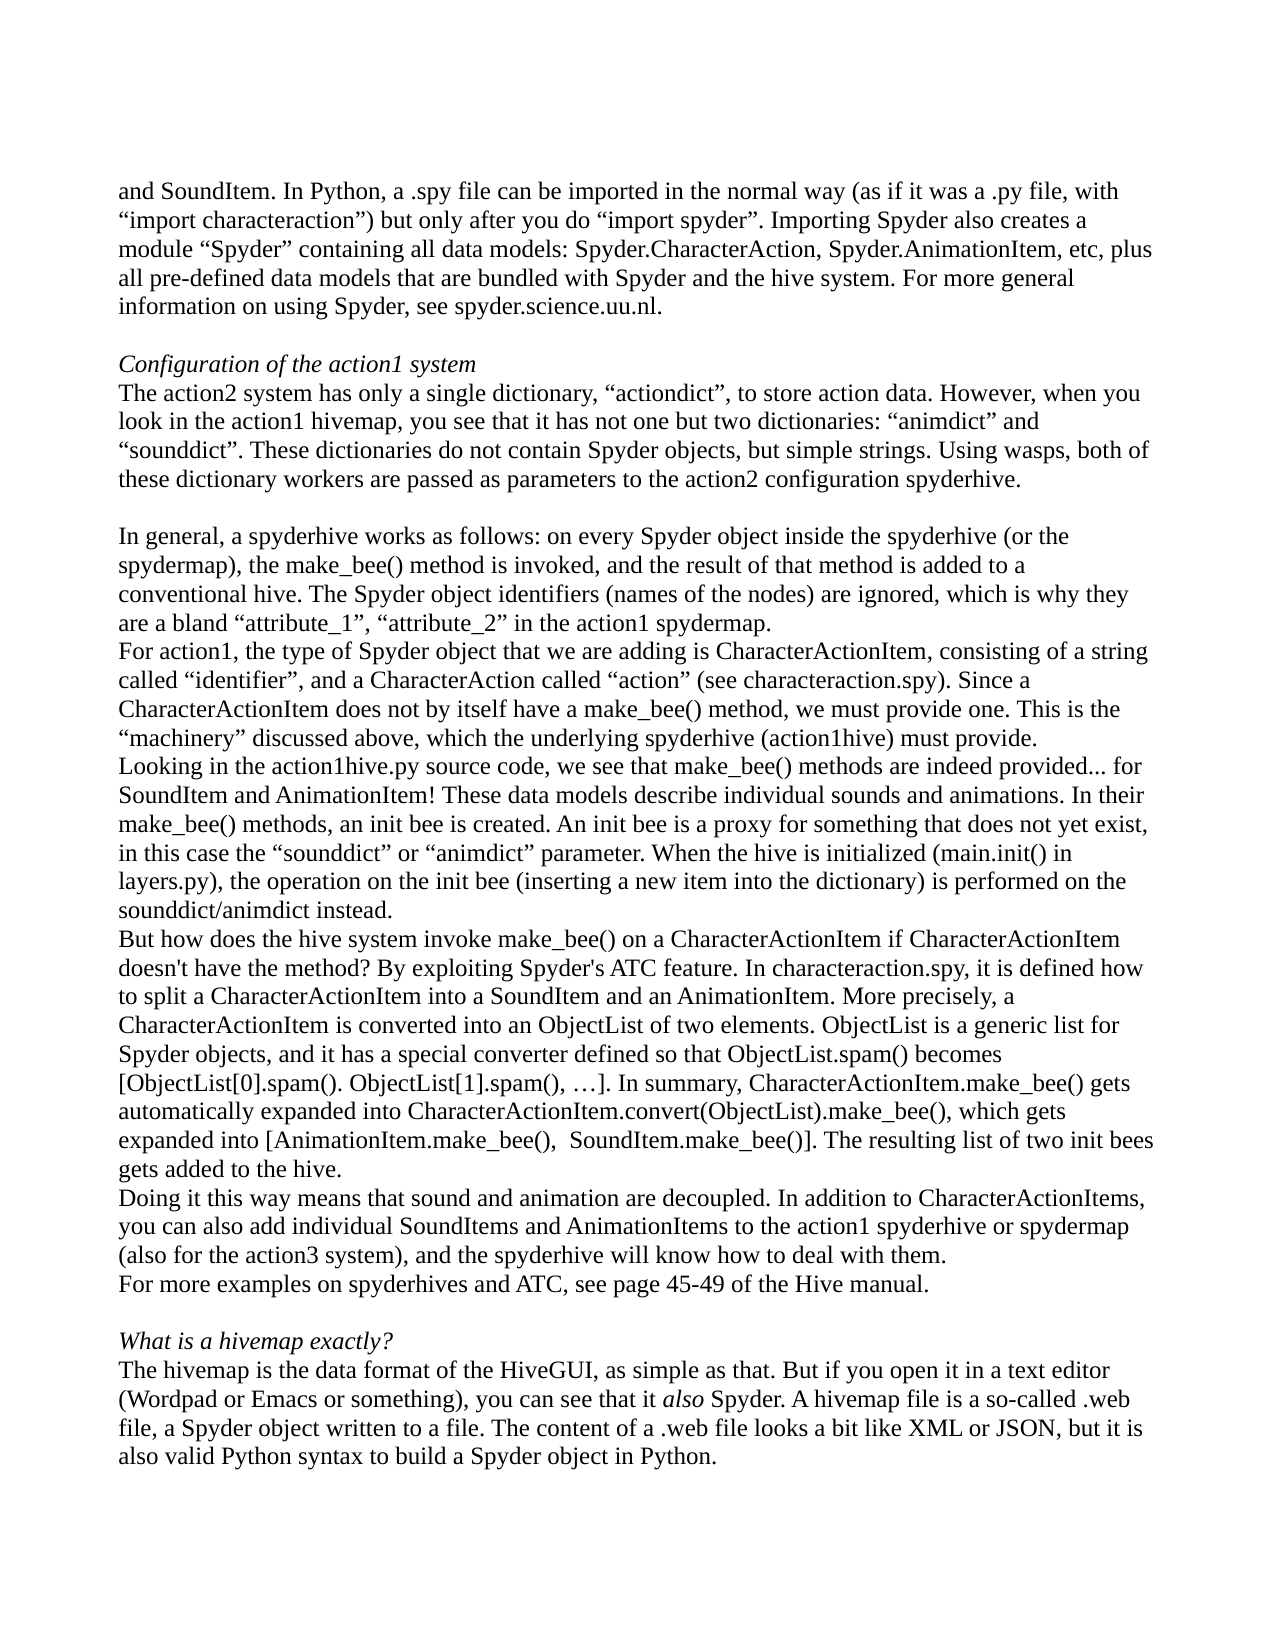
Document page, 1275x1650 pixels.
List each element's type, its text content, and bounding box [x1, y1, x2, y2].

text Doing it this way means that sound and animation are decoupled. In addition to CharacterActionItems, you can also add individual SoundItems and AnimationItems to the action1 spyderhive or spydermap (also for the action3 system), and the spyderhive will know how to deal with them. [118, 1183, 1157, 1269]
text For action1, the type of Spyder object that we are adding is CharacterActionItem, consisting of a string called “identifier”, and a CharacterAction called “action” (see characteraction.spy). Since a CharacterActionItem does not by itself have a make_bee() method, we must provide one. This is the “machinery” discussed above, which the underlying spyderhive (action1hive) must provide. [118, 636, 1157, 751]
text In general, a spyderhive works as follows: on every Spyder object inside the spyderhive (or the spydermap), the make_bee() method is invoked, and the result of that method is added to a conventional hive. The Spyder object identifiers (names of the nodes) are ignored, which is why they are a bland “attribute_1”, “attribute_2” in the action1 spydermap. [118, 521, 1157, 636]
text The action2 system has only a single dictionary, “actiondict”, to store action data. However, when you look in the action1 hivemap, you see that it has not one but two dictionaries: “animdict” and “sounddict”. These dictionaries do not contain Spyder objects, but simple strings. Using wasps, both of these dictionary workers are passed as parameters to the action2 configuration spyderhive. [118, 378, 1157, 493]
text But how does the hive system invoke make_bee() on a CharacterActionItem if CharacterActionItem doesn't have the method? By exploiting Spyder's ATC feature. In characteraction.spy, it is defined how to split a CharacterActionItem into a SoundItem and an AnimationItem. More precisely, a CharacterActionItem is converted into an ObjectList of two elements. ObjectList is a generic list for Spyder objects, and it has a special converter defined so that ObjectList.spam() becomes [ObjectList[0].spam(). ObjectList[1].spam(), …]. In summary, CharacterActionItem.make_bee() gets automatically expanded into CharacterActionItem.convert(ObjectList).make_bee(), which gets expanded into [AnimationItem.make_bee(), SoundItem.make_bee()]. The resulting list of two init bees gets added to the hive. [118, 924, 1157, 1183]
text For more examples on spyderhives and ATC, see page 45-49 of the Hive manual. [118, 1269, 1157, 1298]
text What is a hivemap exactly? [118, 1326, 1157, 1355]
text The hivemap is the data format of the HiveGUI, as simple as that. But if you open it in a text editor (Wordpad or Emacs or something), you can see that it also Spyder. A hivemap file is a so-called .web file, a Spyder object written to a file. The content of a .web file looks a bit like XML or JSON, but it is also valid Python syntax to build a Spyder object in Python. [118, 1355, 1157, 1470]
text and SoundItem. In Python, a .spy file can be imported in the normal way (as if it was a .py file, with “import characteraction”) but only after you do “import spyder”. Importing Spyder also creates a module “Spyder” containing all data models: Spyder.CharacterAction, Spyder.AnimationItem, etc, plus all pre-defined data models that are bundled with Spyder and the hive system. For more general information on using Spyder, see spyder.science.uu.nl. [118, 176, 1157, 320]
text Configuration of the action1 system [118, 349, 1157, 378]
text Looking in the action1hive.py source code, we see that make_bee() methods are indeed provided... for SoundItem and AnimationItem! These data models describe individual sounds and animations. In their make_bee() methods, an init bee is created. An init bee is a proxy for something that does not yet exist, in this case the “sounddict” or “animdict” parameter. When the hive is initialized (main.init() in layers.py), the operation on the init bee (inserting a new item into the dictionary) is performed on the sounddict/animdict instead. [118, 751, 1157, 924]
